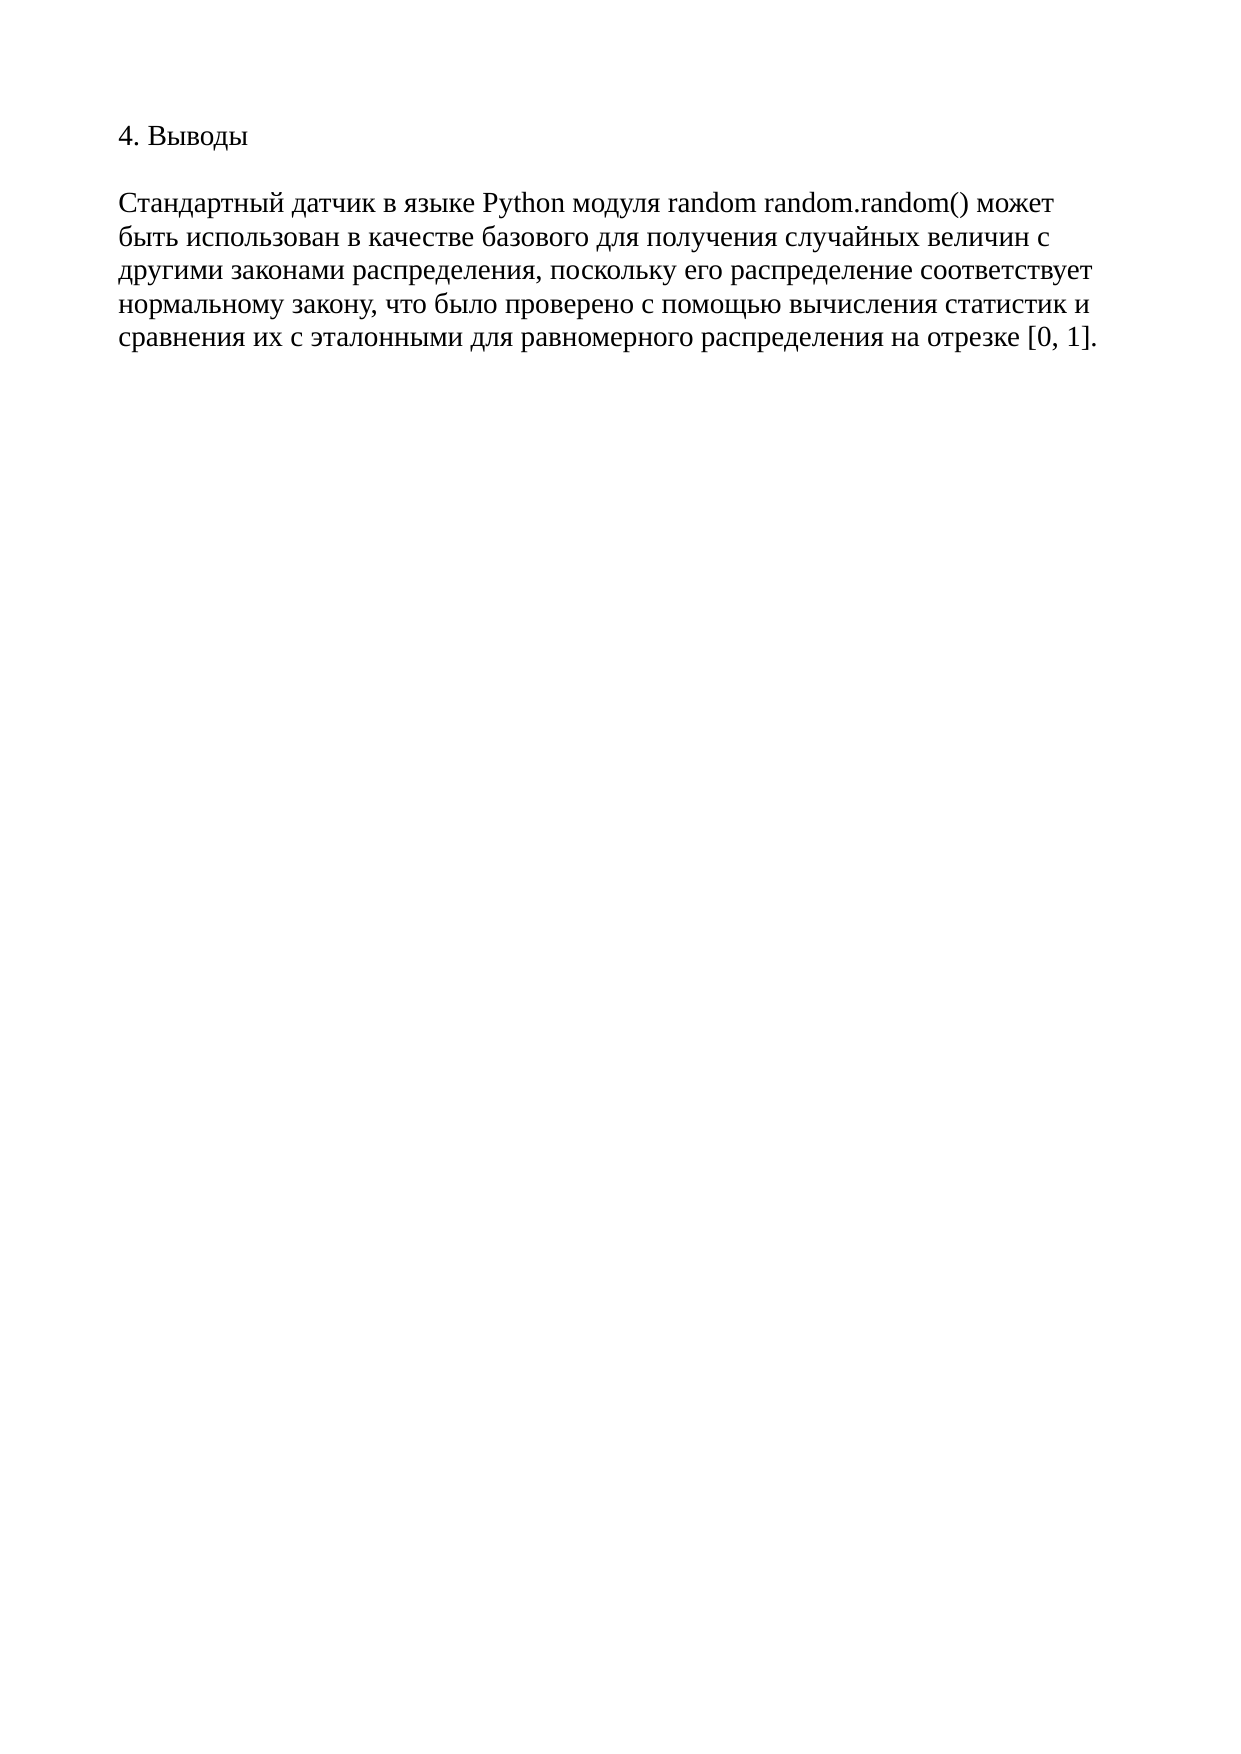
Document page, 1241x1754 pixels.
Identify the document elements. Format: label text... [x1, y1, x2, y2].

text Стандартный датчик в языке Python модуля random random.random() может быть использован в качестве базового для получения случайных величин с другими законами распределения, поскольку его распределение соответствует нормальному закону, что было проверено с помощью вычисления статистик и сравнения их с эталонными для равномерного распределения на отрезке [0, 1]. [118, 185, 1122, 353]
text 4. Выводы [118, 118, 1122, 152]
